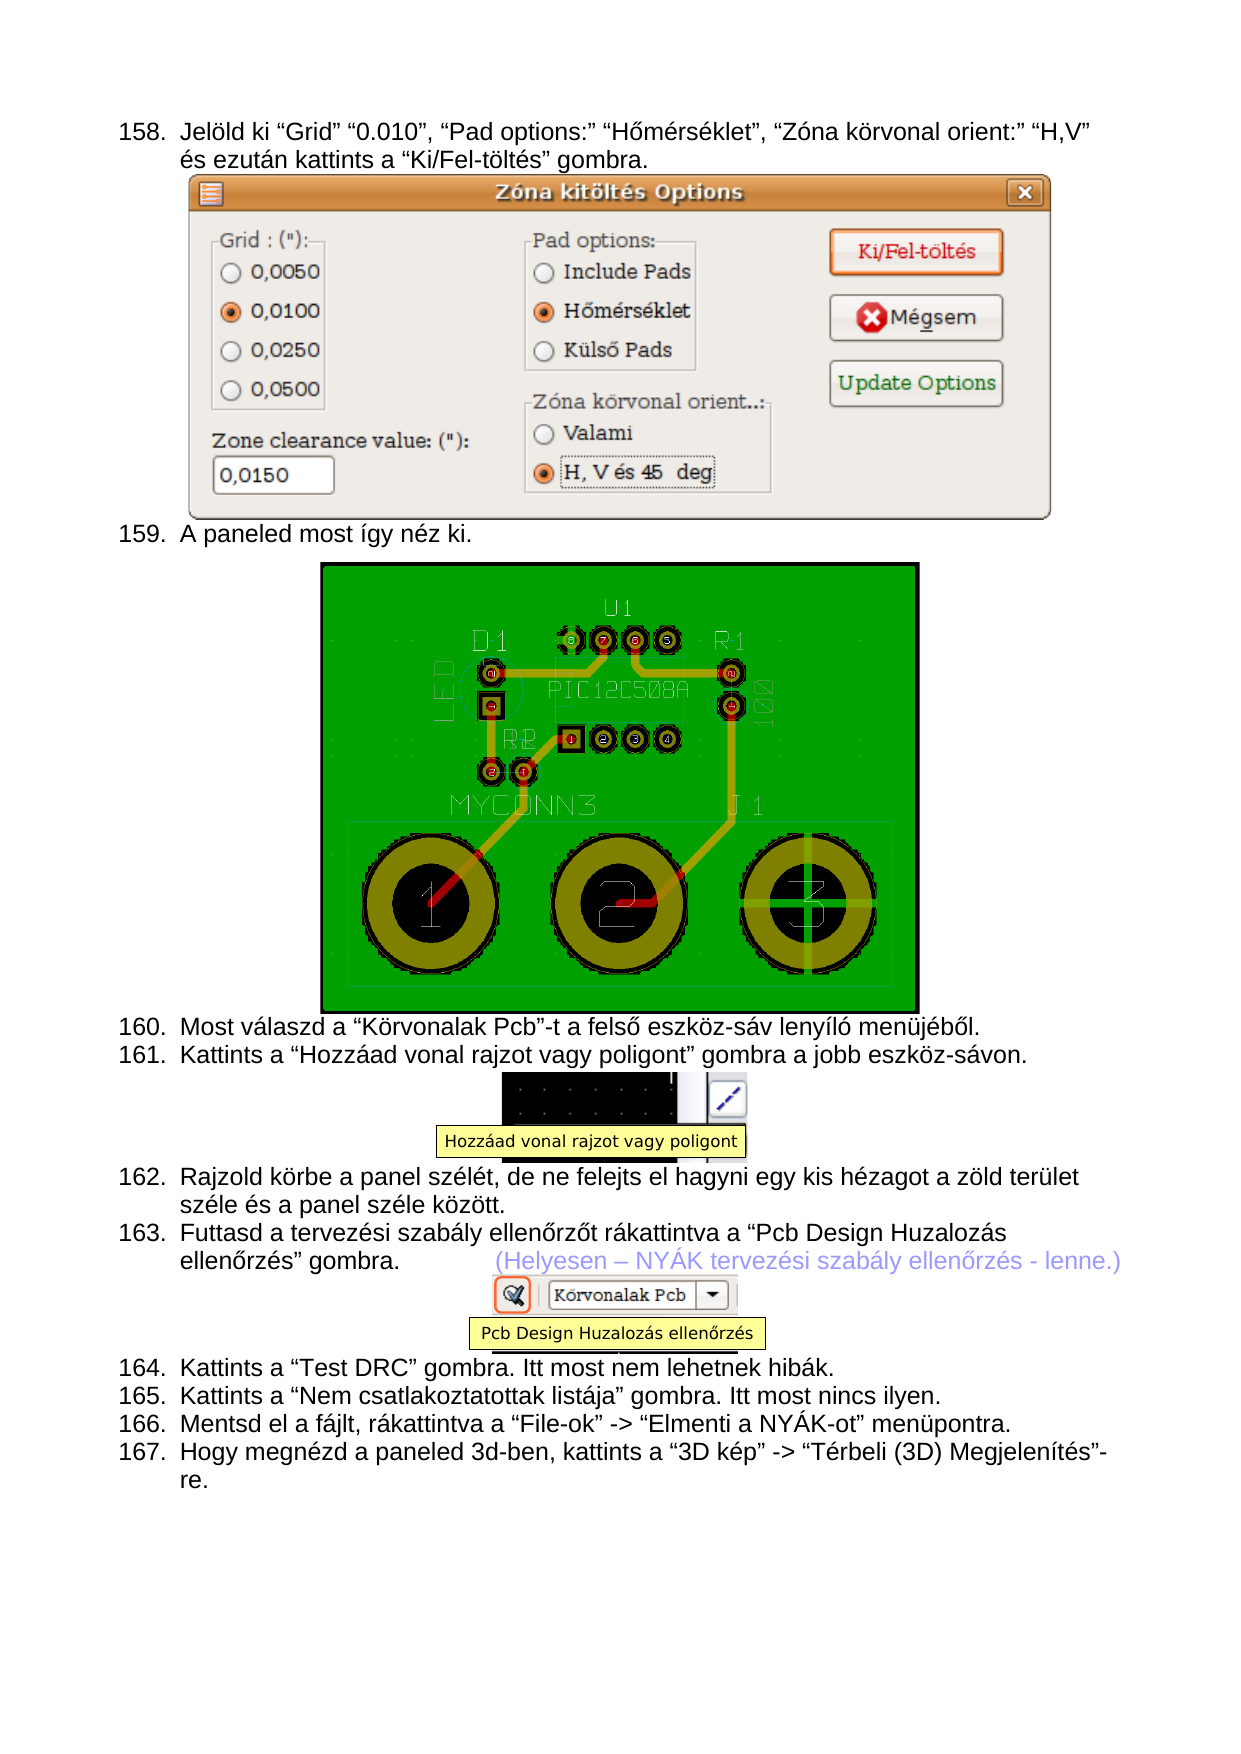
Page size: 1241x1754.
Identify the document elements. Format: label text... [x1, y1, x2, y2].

list Kattints a “Hozzáad vonal rajzot vagy poligont” gombra a jobb eszköz-sávon. [118, 1041, 1122, 1069]
list Rajzold körbe a panel szélét, de ne felejts el hagyni egy kis hézagot a zöld terület széle és a panel széle között. [118, 1069, 1122, 1219]
list Jelöld ki “Grid” “0.010”, “Pad options:” “Hőmérséklet”, “Zóna körvonal orient:” “H,V” és ezután kattints a “Ki/Fel-töltés” gombra. [118, 118, 1122, 174]
list Futtasd a tervezési szabály ellenőrzőt rákattintva a “Pcb Design Huzalozás ellenőrzés” gombra. (Helyesen – NYÁK tervezési szabály ellenőrzés - lenne.) [118, 1219, 1122, 1274]
list Mentsd el a fájlt, rákattintva a “File-ok” -> “Elmenti a NYÁK-ot” menüpontra. [118, 1410, 1122, 1438]
list Kattints a “Nem csatlakoztatottak listája” gombra. Itt most nincs ilyen. [118, 1382, 1122, 1410]
picture [492, 1350, 738, 1354]
list Most válaszd a “Körvonalak Pcb”-t a felső eszköz-sáv lenyíló menüjéből. [118, 548, 1122, 1041]
list Kattints a “Test DRC” gombra. Itt most nem lehetnek hibák. [118, 1274, 1122, 1382]
picture [188, 174, 1052, 520]
list Hogy megnézd a paneled 3d-ben, kattints a “3D kép” -> “Térbeli (3D) Megjelenítés”-re. [118, 1438, 1122, 1494]
list A paneled most így néz ki. [118, 174, 1122, 548]
picture [492, 1274, 738, 1317]
